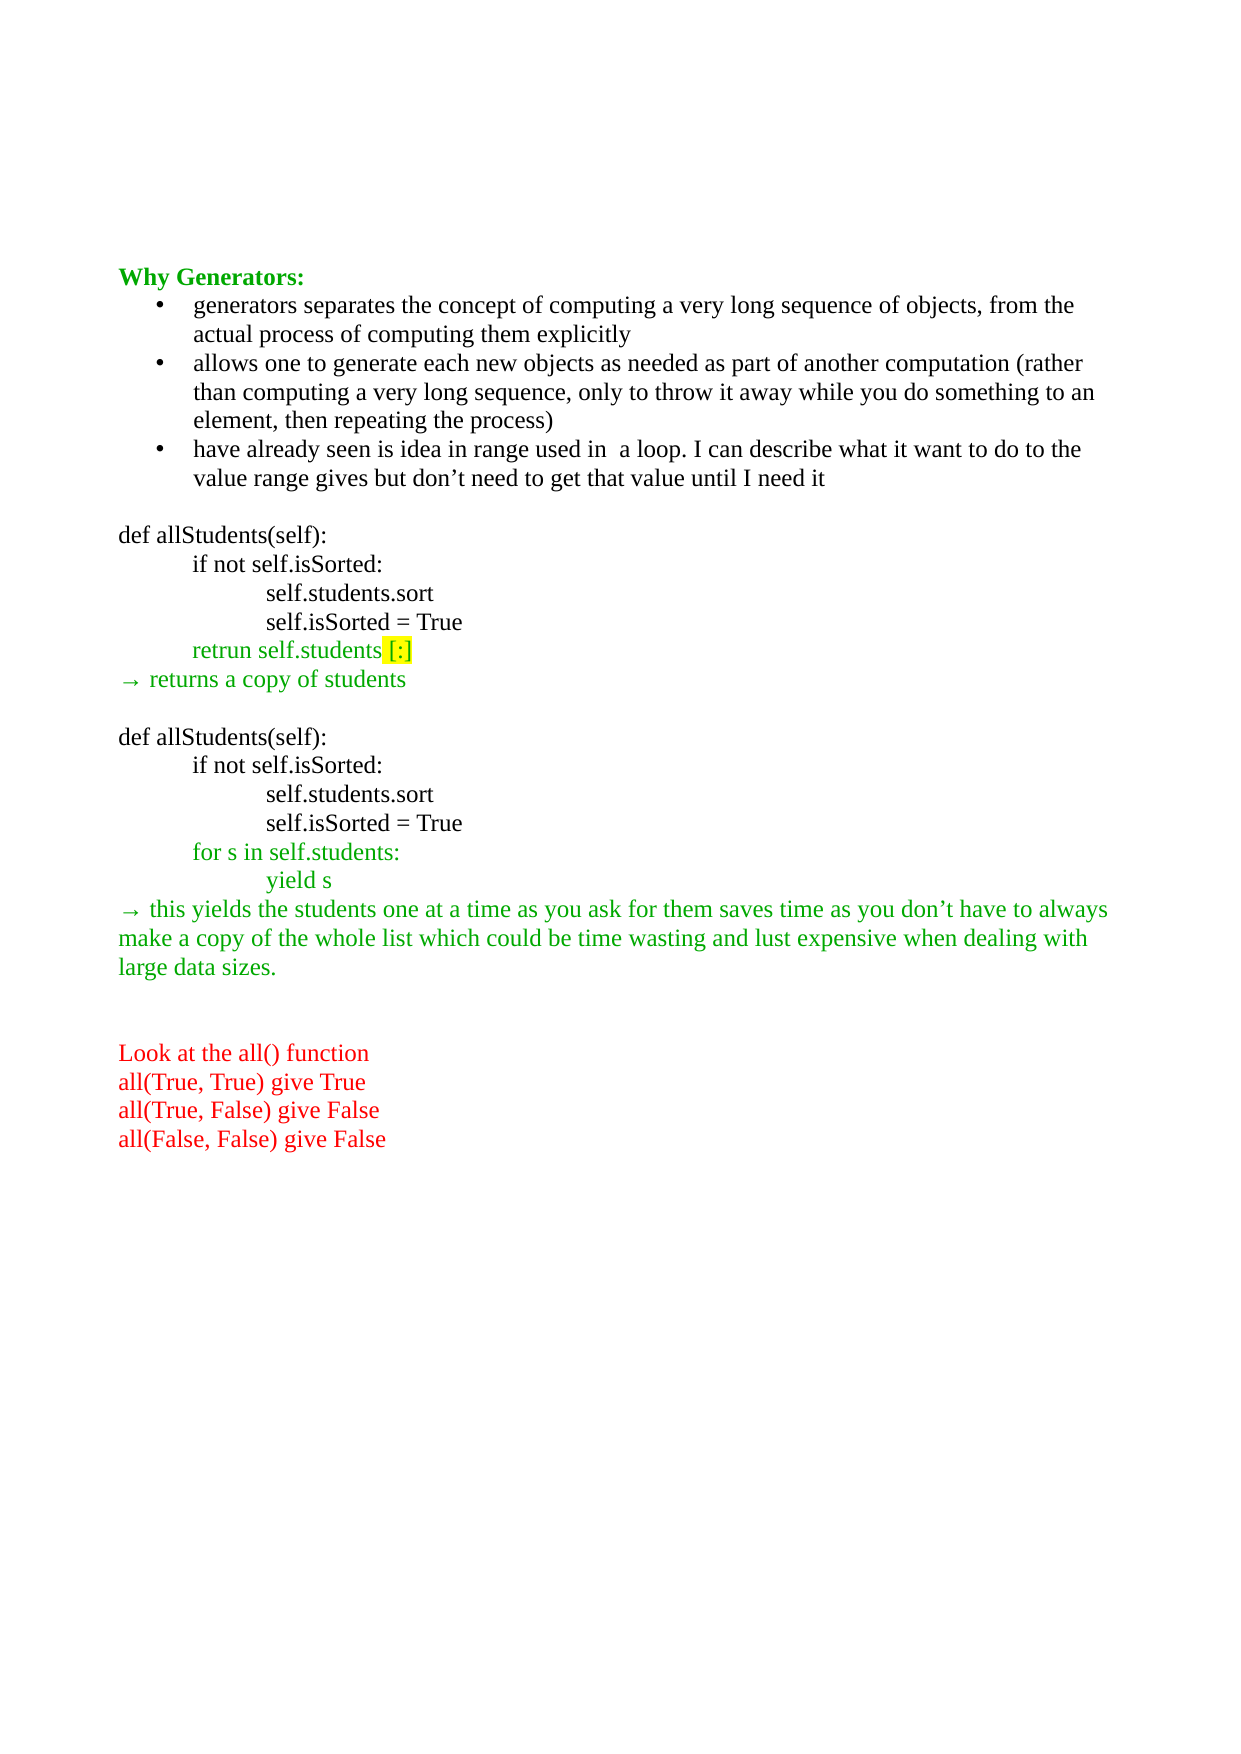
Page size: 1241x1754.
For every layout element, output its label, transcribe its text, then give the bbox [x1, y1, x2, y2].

text → this yields the students one at a time as you ask for them saves time as you don’t have to always make a copy of the whole list which could be time wasting and lust expensive when dealing with large data sizes. [118, 894, 1122, 981]
text for s in self.students: [118, 837, 1122, 866]
list generators separates the concept of computing a very long sequence of objects, from the actual process of computing them explicitly [156, 291, 1122, 348]
list allows one to generate each new objects as needed as part of another computation (rather than computing a very long sequence, only to throw it away while you do something to an element, then repeating the process) [156, 348, 1122, 434]
text yield s [118, 866, 1122, 894]
text if not self.isSorted: [118, 751, 1122, 779]
text self.isSorted = True [118, 607, 1122, 636]
text self.isSorted = True [118, 808, 1122, 837]
text all(False, False) give False [118, 1124, 1122, 1153]
list have already seen is idea in range used in a loop. I can describe what it want to do to the value range gives but don’t need to get that value until I need it [156, 434, 1122, 492]
text Look at the all() function [118, 1038, 1122, 1067]
text all(True, True) give True [118, 1067, 1122, 1096]
text retrun self.students [:] [118, 636, 1122, 664]
text if not self.isSorted: [118, 549, 1122, 578]
text def allStudents(self): [118, 722, 1122, 751]
text all(True, False) give False [118, 1096, 1122, 1124]
text Why Generators: [118, 262, 1122, 291]
text → returns a copy of students [118, 664, 1122, 693]
text self.students.sort [118, 578, 1122, 607]
text def allStudents(self): [118, 521, 1122, 549]
text self.students.sort [118, 779, 1122, 808]
